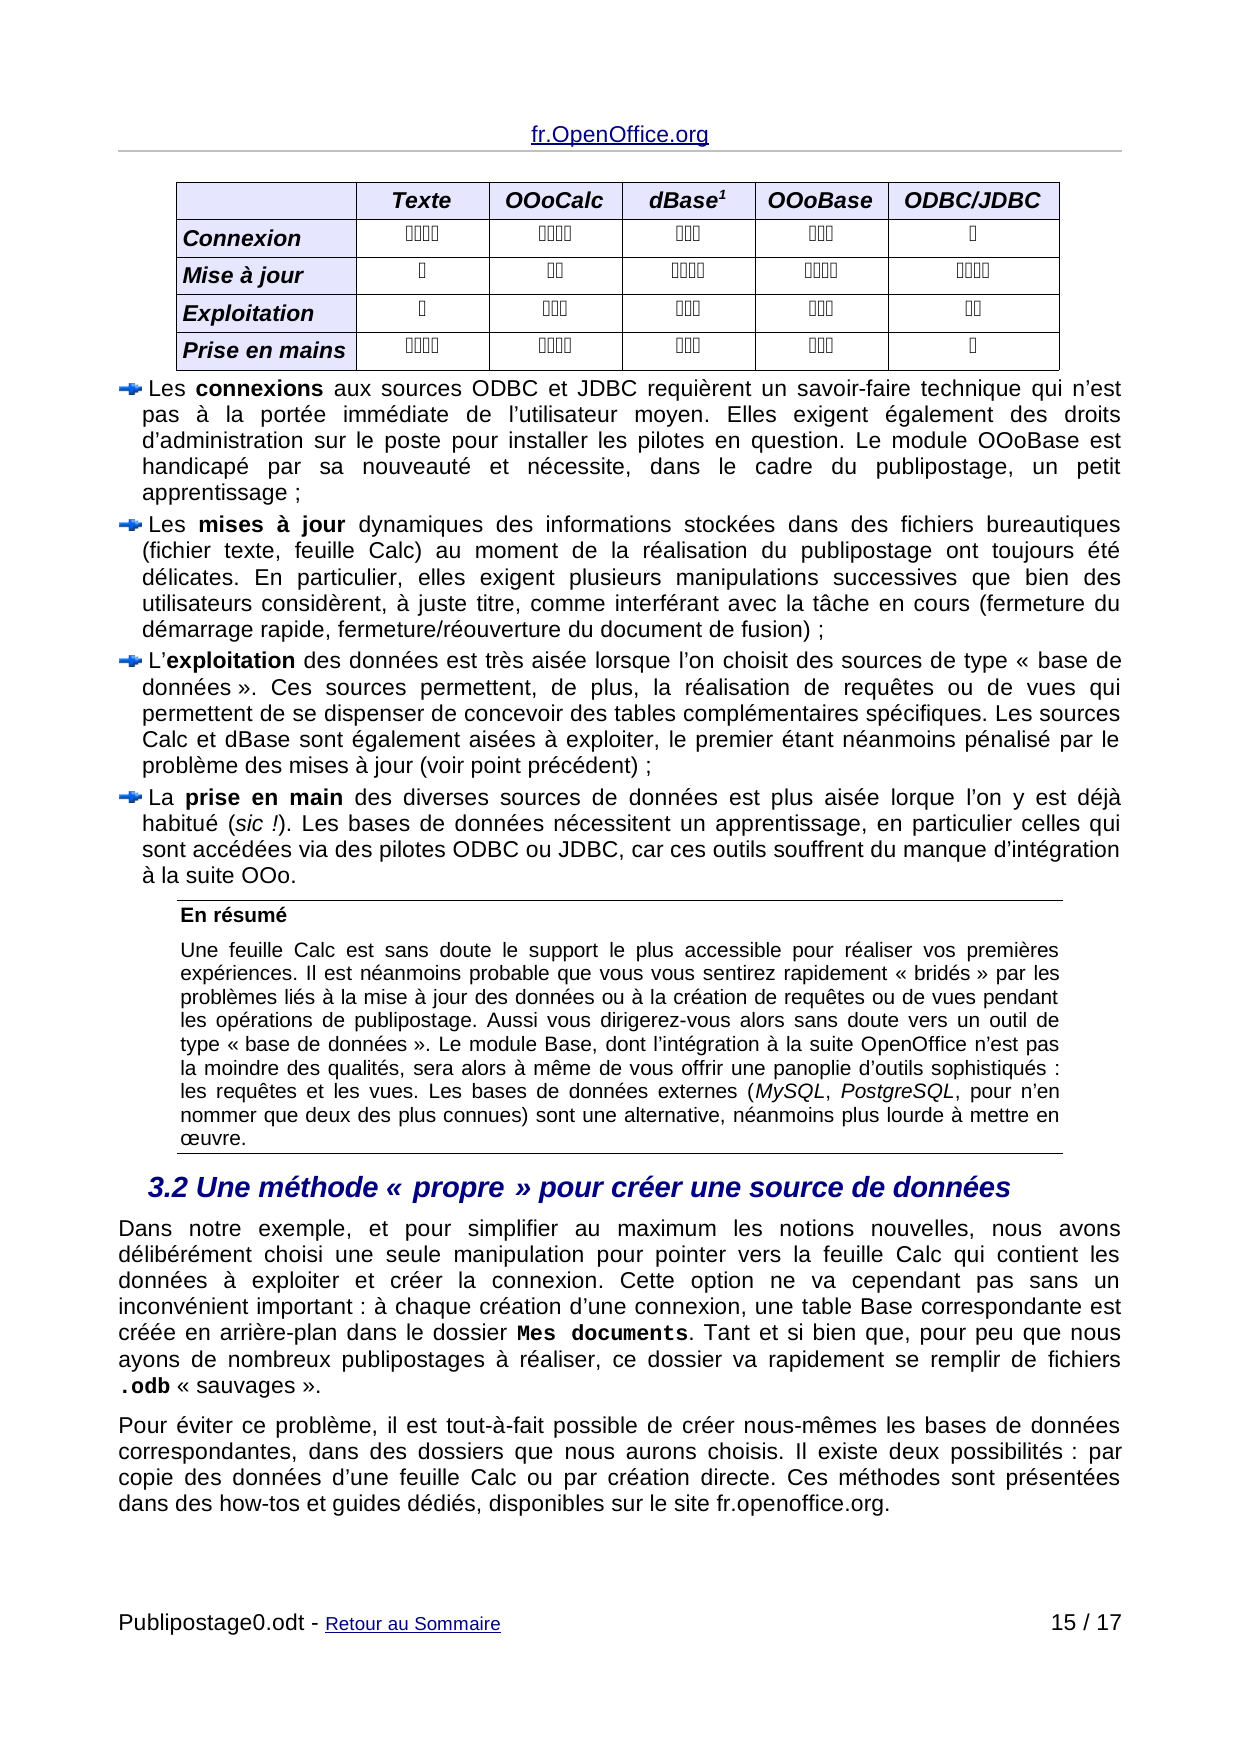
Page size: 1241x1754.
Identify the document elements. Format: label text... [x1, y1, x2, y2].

text Une feuille Calc est sans doute le support le plus accessible pour réaliser vos premières expériences. Il est néanmoins probable que vous vous sentirez rapidement « bridés » par les problèmes liés à la mise à jour des données ou à la création de requêtes ou de vues pendant les opérations de publipostage. Aussi vous dirigerez-vous alors sans doute vers un outil de type « base de données ». Le module Base, dont l’intégration à la suite OpenOffice n’est pas la moindre des qualités, sera alors à même de vous offrir une panoplie d’outils sophistiqués : les requêtes et les vues. Les bases de données externes (MySQL, PostgreSQL, pour n’en nommer que deux des plus connues) sont une alternative, néanmoins plus lourde à mettre en œuvre. [177, 935, 1063, 1153]
table_cell  [357, 258, 489, 294]
table_cell  [490, 295, 622, 332]
table_header OOoBase [756, 183, 888, 219]
table_cell  [889, 258, 1059, 294]
picture [119, 519, 142, 531]
table_cell  [357, 295, 489, 332]
text Dans notre exemple, et pour simplifier au maximum les notions nouvelles, nous avons délibérément choisi une seule manipulation pour pointer vers la feuille Calc qui contient les données à exploiter et créer la connexion. Cette option ne va cependant pas sans un inconvénient important : à chaque création d’une connexion, une table Base correspondante est créée en arrière-plan dans le dossier Mes documents. Tant et si bien que, pour peu que nous ayons de nombreux publipostages à réaliser, ce dossier va rapidement se remplir de fichiers .odb « sauvages ». [118, 1215, 1122, 1400]
list Les connexions aux sources ODBC et JDBC requièrent un savoir-faire technique qui n’est pas à la portée immédiate de l’utilisateur moyen. Elles exigent également des droits d’administration sur le poste pour installer les pilotes en question. Le module OOoBase est handicapé par sa nouveauté et nécessite, dans le cadre du publipostage, un petit apprentissage ; [118, 376, 1122, 506]
table_cell  [490, 220, 622, 257]
table_cell  [889, 295, 1059, 332]
picture [119, 383, 142, 395]
table_cell  [756, 258, 888, 294]
list L’exploitation des données est très aisée lorsque l’on choisit des sources de type « base de données ». Ces sources permettent, de plus, la réalisation de requêtes ou de vues qui permettent de se dispenser de concevoir des tables complémentaires spécifiques. Les sources Calc et dBase sont également aisées à exploiter, le premier étant néanmoins pénalisé par le problème des mises à jour (voir point précédent) ; [118, 648, 1122, 778]
table_cell Mise à jour [177, 258, 356, 294]
table_header Texte [357, 183, 489, 219]
table_cell  [357, 220, 489, 257]
list Les mises à jour dynamiques des informations stockées dans des fichiers bureautiques (fichier texte, feuille Calc) au moment de la réalisation du publipostage ont toujours été délicates. En particulier, elles exigent plusieurs manipulations successives que bien des utilisateurs considèrent, à juste titre, comme interférant avec la tâche en cours (fermeture du démarrage rapide, fermeture/réouverture du document de fusion) ; [118, 512, 1122, 642]
picture [119, 791, 142, 803]
table_cell  [756, 333, 888, 370]
table_cell  [490, 333, 622, 370]
text Pour éviter ce problème, il est tout-à-fait possible de créer nous-mêmes les bases de données correspondantes, dans des dossiers que nous aurons choisis. Il existe deux possibilités : par copie des données d’une feuille Calc ou par création directe. Ces méthodes sont présentées dans des how-tos et guides dédiés, disponibles sur le site fr.openoffice.org. [118, 1412, 1122, 1516]
table_header OOoCalc [490, 183, 622, 219]
table_cell  [756, 220, 888, 257]
table_cell  [756, 295, 888, 332]
table_cell  [889, 333, 1059, 370]
table_cell Prise en mains [177, 333, 356, 370]
picture [119, 655, 142, 667]
table_header [177, 183, 356, 219]
list La prise en main des diverses sources de données est plus aisée lorque l’on y est déjà habitué (sic !). Les bases de données nécessitent un apprentissage, en particulier celles qui sont accédées via des pilotes ODBC ou JDBC, car ces outils souffrent du manque d’intégration à la suite OOo. [118, 784, 1122, 888]
table_header dBase [623, 183, 755, 219]
table_cell  [889, 220, 1059, 257]
table_cell Connexion [177, 220, 356, 257]
table_cell  [623, 258, 755, 294]
table_cell  [623, 295, 755, 332]
table_cell  [490, 258, 622, 294]
table_header ODBC/JDBC [889, 183, 1059, 219]
table_cell Exploitation [177, 295, 356, 332]
subtitle Une méthode « propre » pour créer une source de données [148, 1171, 1122, 1203]
table_cell  [623, 220, 755, 257]
text En résumé [177, 901, 1063, 927]
table_cell  [357, 333, 489, 370]
table_cell  [623, 333, 755, 370]
